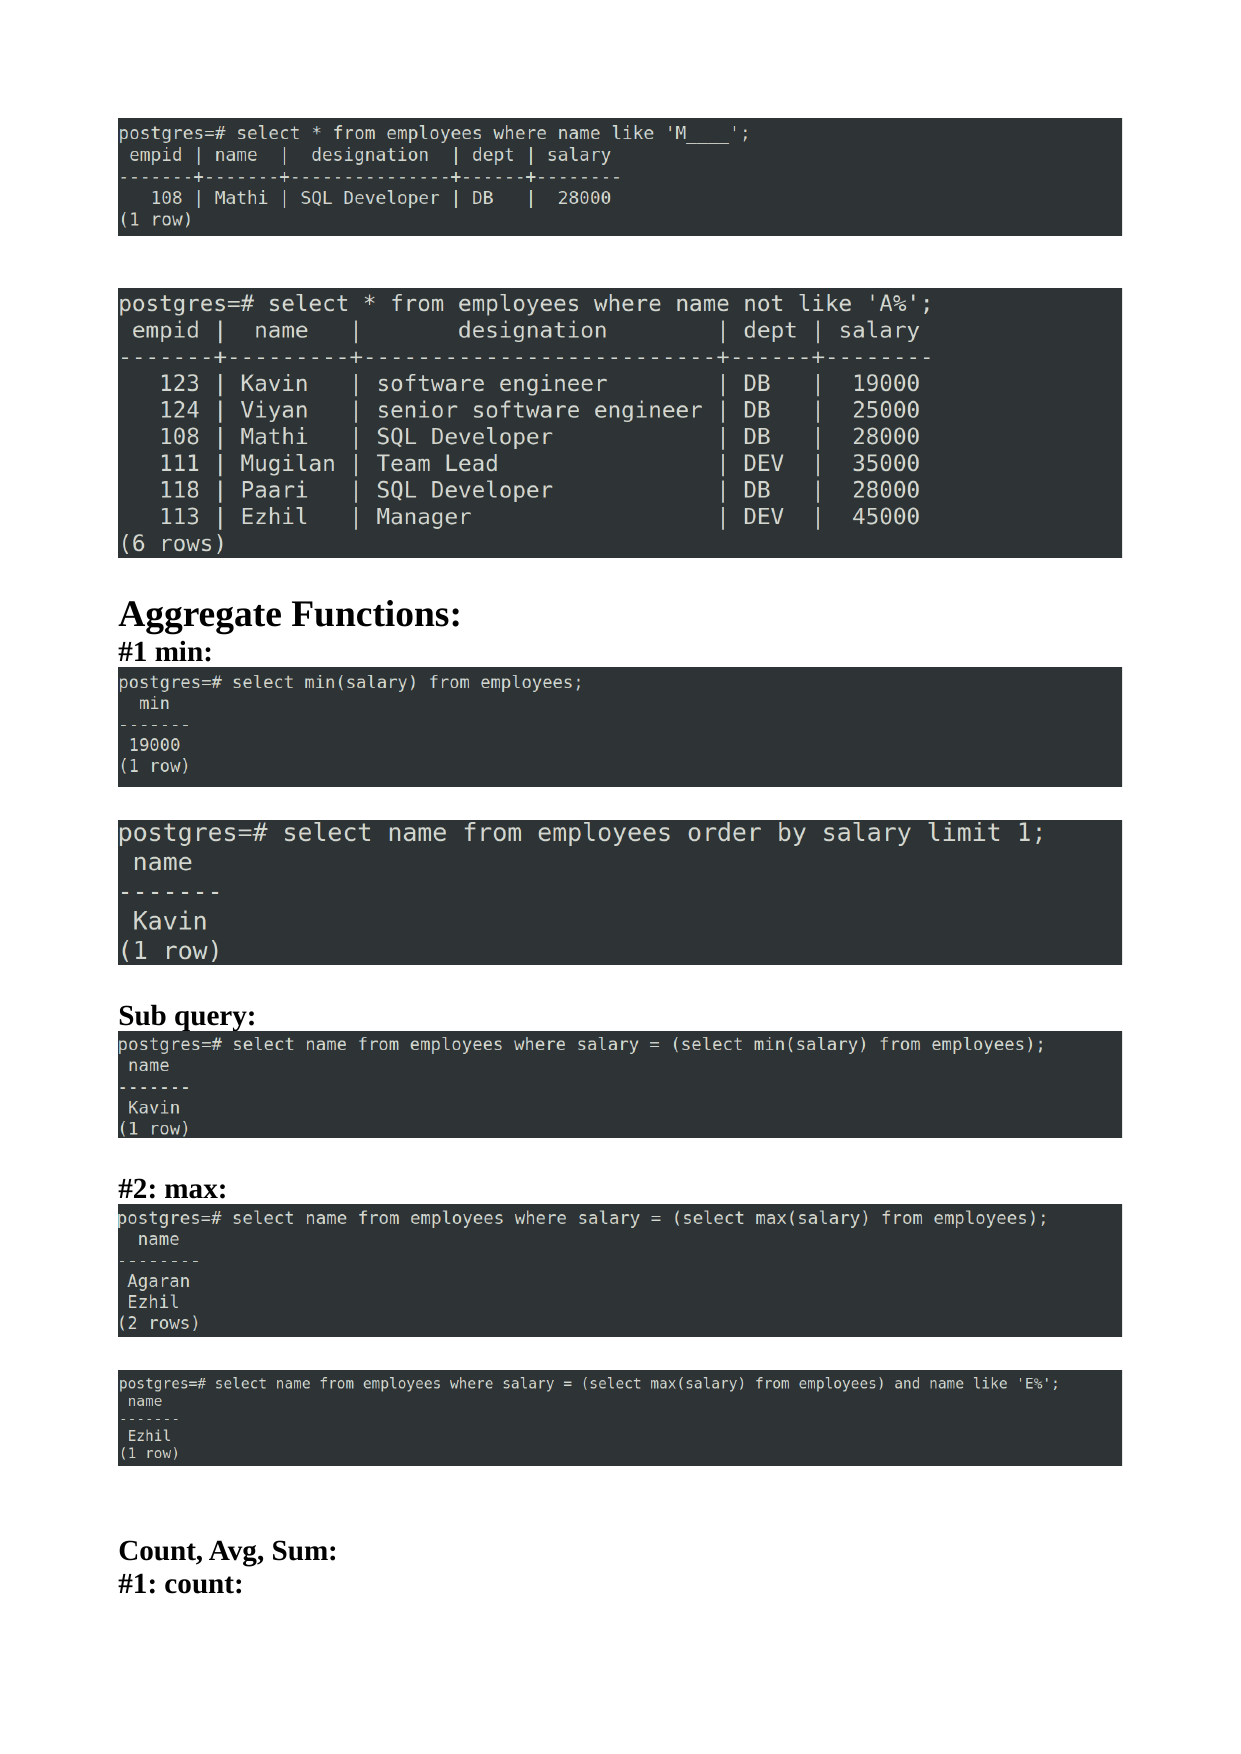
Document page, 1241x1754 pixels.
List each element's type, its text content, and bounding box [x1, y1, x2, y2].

text Sub query: [118, 998, 1122, 1031]
picture [118, 288, 1123, 558]
picture [118, 1031, 1123, 1138]
text #1: count: [118, 1566, 1122, 1600]
picture [118, 820, 1123, 965]
picture [118, 667, 1123, 787]
picture [118, 1204, 1123, 1337]
text Aggregate Functions: [118, 591, 1122, 634]
text #1 min: [118, 634, 1122, 667]
picture [118, 118, 1123, 236]
picture [118, 1370, 1123, 1466]
text #2: max: [118, 1171, 1122, 1204]
text Count, Avg, Sum: [118, 1533, 1122, 1566]
